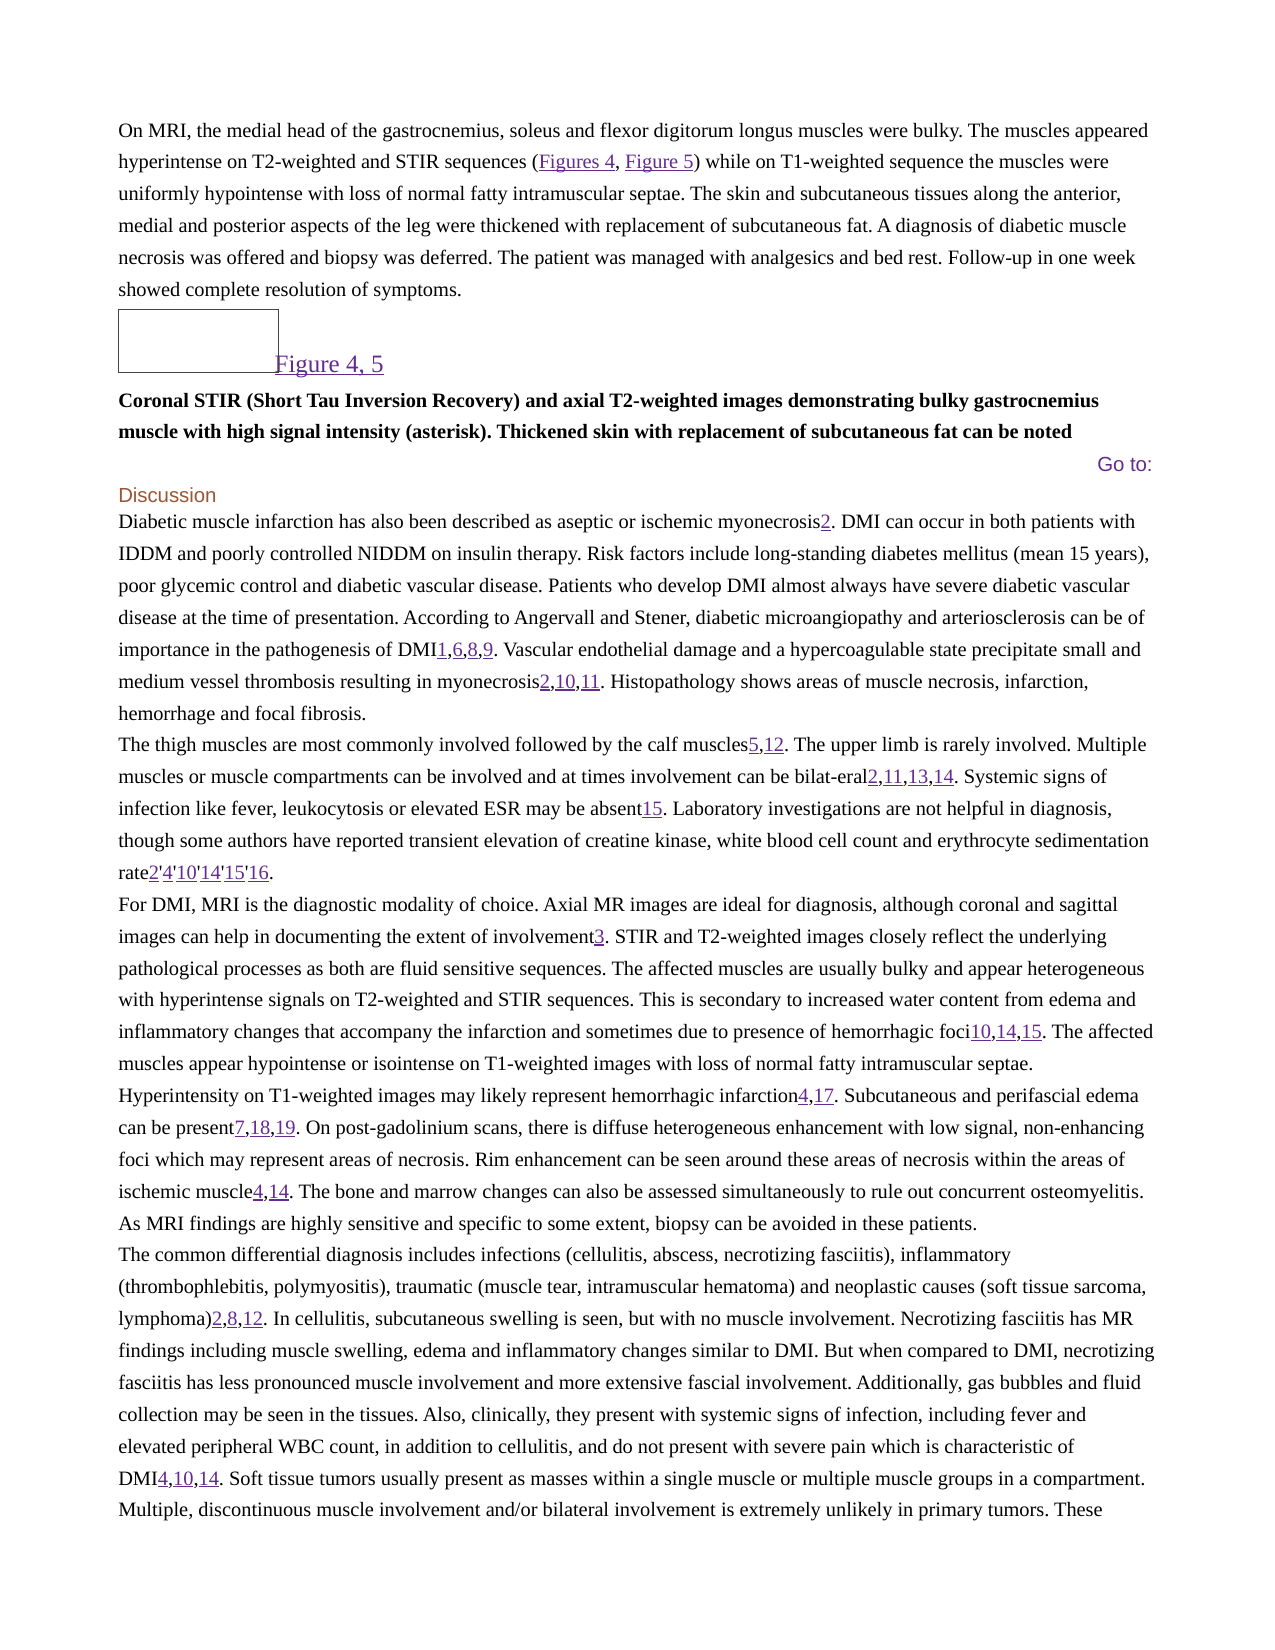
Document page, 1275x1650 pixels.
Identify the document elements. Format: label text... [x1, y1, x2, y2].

text Go to: [118, 452, 1152, 475]
text The common differential diagnosis includes infections (cellulitis, abscess, necrotizing fasciitis), inflammatory (thrombophlebitis, polymyositis), traumatic (muscle tear, intramuscular hematoma) and neoplastic causes (soft tissue sarcoma, lymphoma)2,8,12. In cellulitis, subcutaneous swelling is seen, but with no muscle involvement. Necrotizing fasciitis has MR findings including muscle swelling, edema and inflammatory changes similar to DMI. But when compared to DMI, necrotizing fasciitis has less pronounced muscle involvement and more extensive fascial involvement. Additionally, gas bubbles and fluid collection may be seen in the tissues. Also, clinically, they present with systemic signs of infection, including fever and elevated peripheral WBC count, in addition to cellulitis, and do not present with severe pain which is characteristic of DMI4,10,14. Soft tissue tumors usually present as masses within a single muscle or multiple muscle groups in a compartment. Multiple, discontinuous muscle involvement and/or bilateral involvement is extremely unlikely in primary tumors. These [118, 1243, 1157, 1521]
text Coronal STIR (Short Tau Inversion Recovery) and axial T2-weighted images demonstrating bulky gastrocnemius muscle with high signal intensity (asterisk). Thickened skin with replacement of subcutaneous fat can be noted [118, 388, 1157, 443]
text For DMI, MRI is the diagnostic modality of choice. Axial MR images are ideal for diagnosis, although coronal and sagittal images can help in documenting the extent of involvement3. STIR and T2-weighted images closely reflect the underlying pathological processes as both are fluid sensitive sequences. The affected muscles are usually bulky and appear heterogeneous with hyperintense signals on T2-weighted and STIR sequences. This is secondary to increased water content from edema and inflammatory changes that accompany the infarction and sometimes due to presence of hemorrhagic foci10,14,15. The affected muscles appear hypointense or isointense on T1-weighted images with loss of normal fatty intramuscular septae. Hyperintensity on T1-weighted images may likely represent hemorrhagic infarction4,17. Subcutaneous and perifascial edema can be present7,18,19. On post-gadolinium scans, there is diffuse heterogeneous enhancement with low signal, non-enhancing foci which may represent areas of necrosis. Rim enhancement can be seen around these areas of necrosis within the areas of ischemic muscle4,14. The bone and marrow changes can also be assessed simultaneously to rule out concurrent osteomyelitis. As MRI findings are highly sensitive and specific to some extent, biopsy can be avoided in these patients. [118, 892, 1157, 1234]
subtitle Discussion [118, 484, 1157, 507]
text The thigh muscles are most commonly involved followed by the calf muscles5,12. The upper limb is rarely involved. Multiple muscles or muscle compartments can be involved and at times involvement can be bilat-eral2,11,13,14. Systemic signs of infection like fever, leukocytosis or elevated ESR may be absent15. Laboratory investigations are not helpful in diagnosis, though some authors have reported transient elevation of creatine kinase, white blood cell count and erythrocyte sedimentation rate2'4'10'14'15'16. [118, 733, 1157, 884]
text Figure 4, 5 [118, 349, 1157, 377]
text Diabetic muscle infarction has also been described as aseptic or ischemic myonecrosis2. DMI can occur in both patients with IDDM and poorly controlled NIDDM on insulin therapy. Risk factors include long-standing diabetes mellitus (mean 15 years), poor glycemic control and diabetic vascular disease. Patients who develop DMI almost always have severe diabetic vascular disease at the time of presentation. According to Angervall and Stener, diabetic microangiopathy and arteriosclerosis can be of importance in the pathogenesis of DMI1,6,8,9. Vascular endothelial damage and a hypercoagulable state precipitate small and medium vessel thrombosis resulting in myonecrosis2,10,11. Histopathology shows areas of muscle necrosis, infarction, hemorrhage and focal fibrosis. [118, 510, 1157, 724]
text On MRI, the medial head of the gastrocnemius, soleus and flexor digitorum longus muscles were bulky. The muscles appeared hyperintense on T2-weighted and STIR sequences (Figures 4, Figure 5) while on T1-weighted sequence the muscles were uniformly hypointense with loss of normal fatty intramuscular septae. The skin and subcutaneous tissues along the anterior, medial and posterior aspects of the leg were thickened with replacement of subcutaneous fat. A diagnosis of diabetic muscle necrosis was offered and biopsy was deferred. The patient was managed with analgesics and bed rest. Follow-up in one week showed complete resolution of symptoms. [118, 118, 1157, 301]
